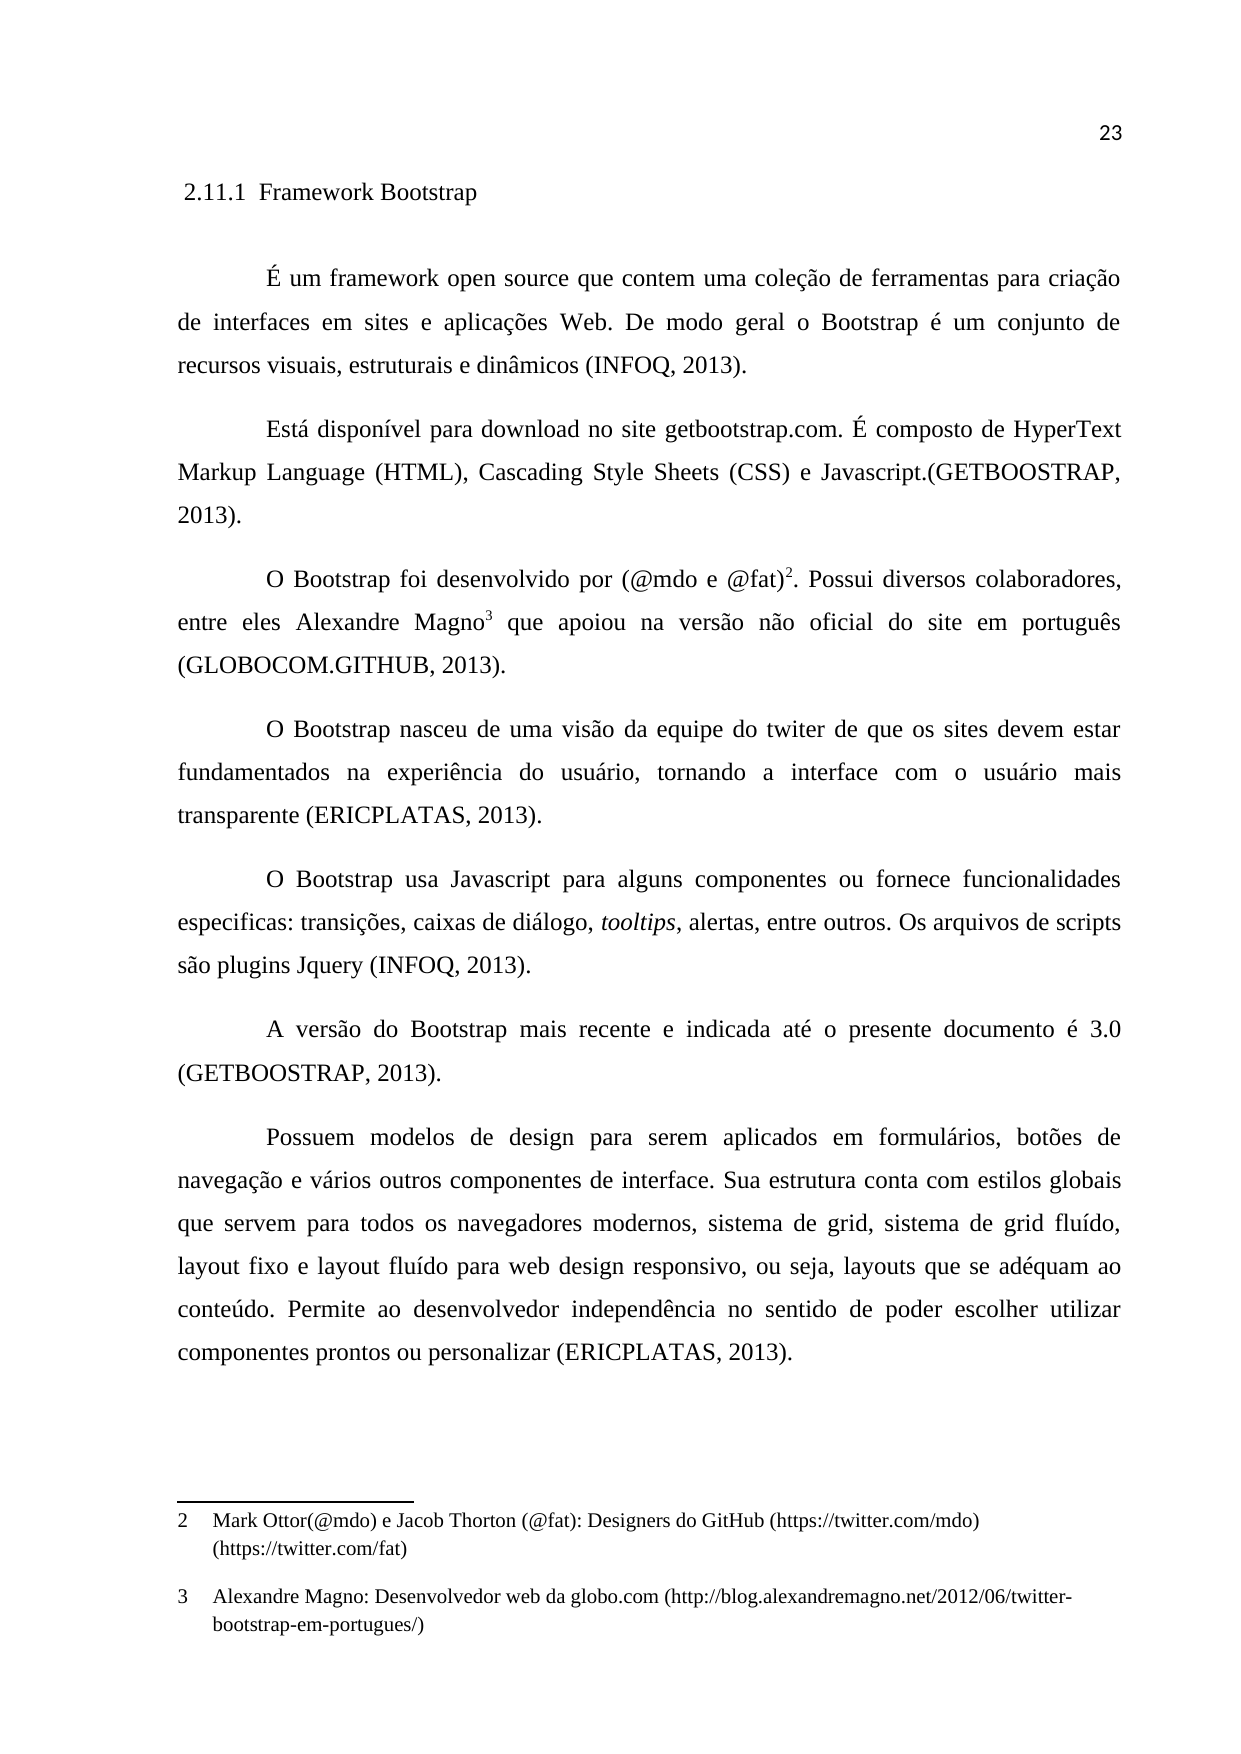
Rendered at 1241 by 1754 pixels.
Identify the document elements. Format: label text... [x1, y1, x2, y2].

text A versão do Bootstrap mais recente e indicada até o presente documento é 3.0 (GETBOOSTRAP, 2013). [177, 1014, 1122, 1086]
text O Bootstrap foi desenvolvido por (@mdo e @fat). Possui diversos colaboradores, entre eles Alexandre Magno que apoiou na versão não oficial do site em português (GLOBOCOM.GITHUB, 2013). [177, 564, 1122, 679]
text Está disponível para download no site getbootstrap.com. É composto de HyperText Markup Language (HTML), Cascading Style Sheets (CSS) e Javascript.(GETBOOSTRAP, 2013). [177, 414, 1122, 529]
text Alexandre Magno: Desenvolvedor web da globo.com (http://blog.alexandremagno.net/2012/06/twitter-bootstrap-em-portugues/) [177, 1584, 1122, 1636]
subtitle Framework Bootstrap [177, 177, 1122, 206]
text O Bootstrap nasceu de uma visão da equipe do twiter de que os sites devem estar fundamentados na experiência do usuário, tornando a interface com o usuário mais transparente (ERICPLATAS, 2013). [177, 714, 1122, 829]
text O Bootstrap usa Javascript para alguns componentes ou fornece funcionalidades especificas: transições, caixas de diálogo, tooltips, alertas, entre outros. Os arquivos de scripts são plugins Jquery (INFOQ, 2013). [177, 864, 1122, 979]
text Mark Ottor(@mdo) e Jacob Thorton (@fat): Designers do GitHub (https://twitter.com/mdo) (https://twitter.com/fat) [177, 1508, 1122, 1560]
text Possuem modelos de design para serem aplicados em formulários, botões de navegação e vários outros componentes de interface. Sua estrutura conta com estilos globais que servem para todos os navegadores modernos, sistema de grid, sistema de grid fluído, layout fixo e layout fluído para web design responsivo, ou seja, layouts que se adéquam ao conteúdo. Permite ao desenvolvedor independência no sentido de poder escolher utilizar componentes prontos ou personalizar (ERICPLATAS, 2013). [177, 1122, 1122, 1366]
text É um framework open source que contem uma coleção de ferramentas para criação de interfaces em sites e aplicações Web. De modo geral o Bootstrap é um conjunto de recursos visuais, estruturais e dinâmicos (INFOQ, 2013). [177, 263, 1122, 378]
